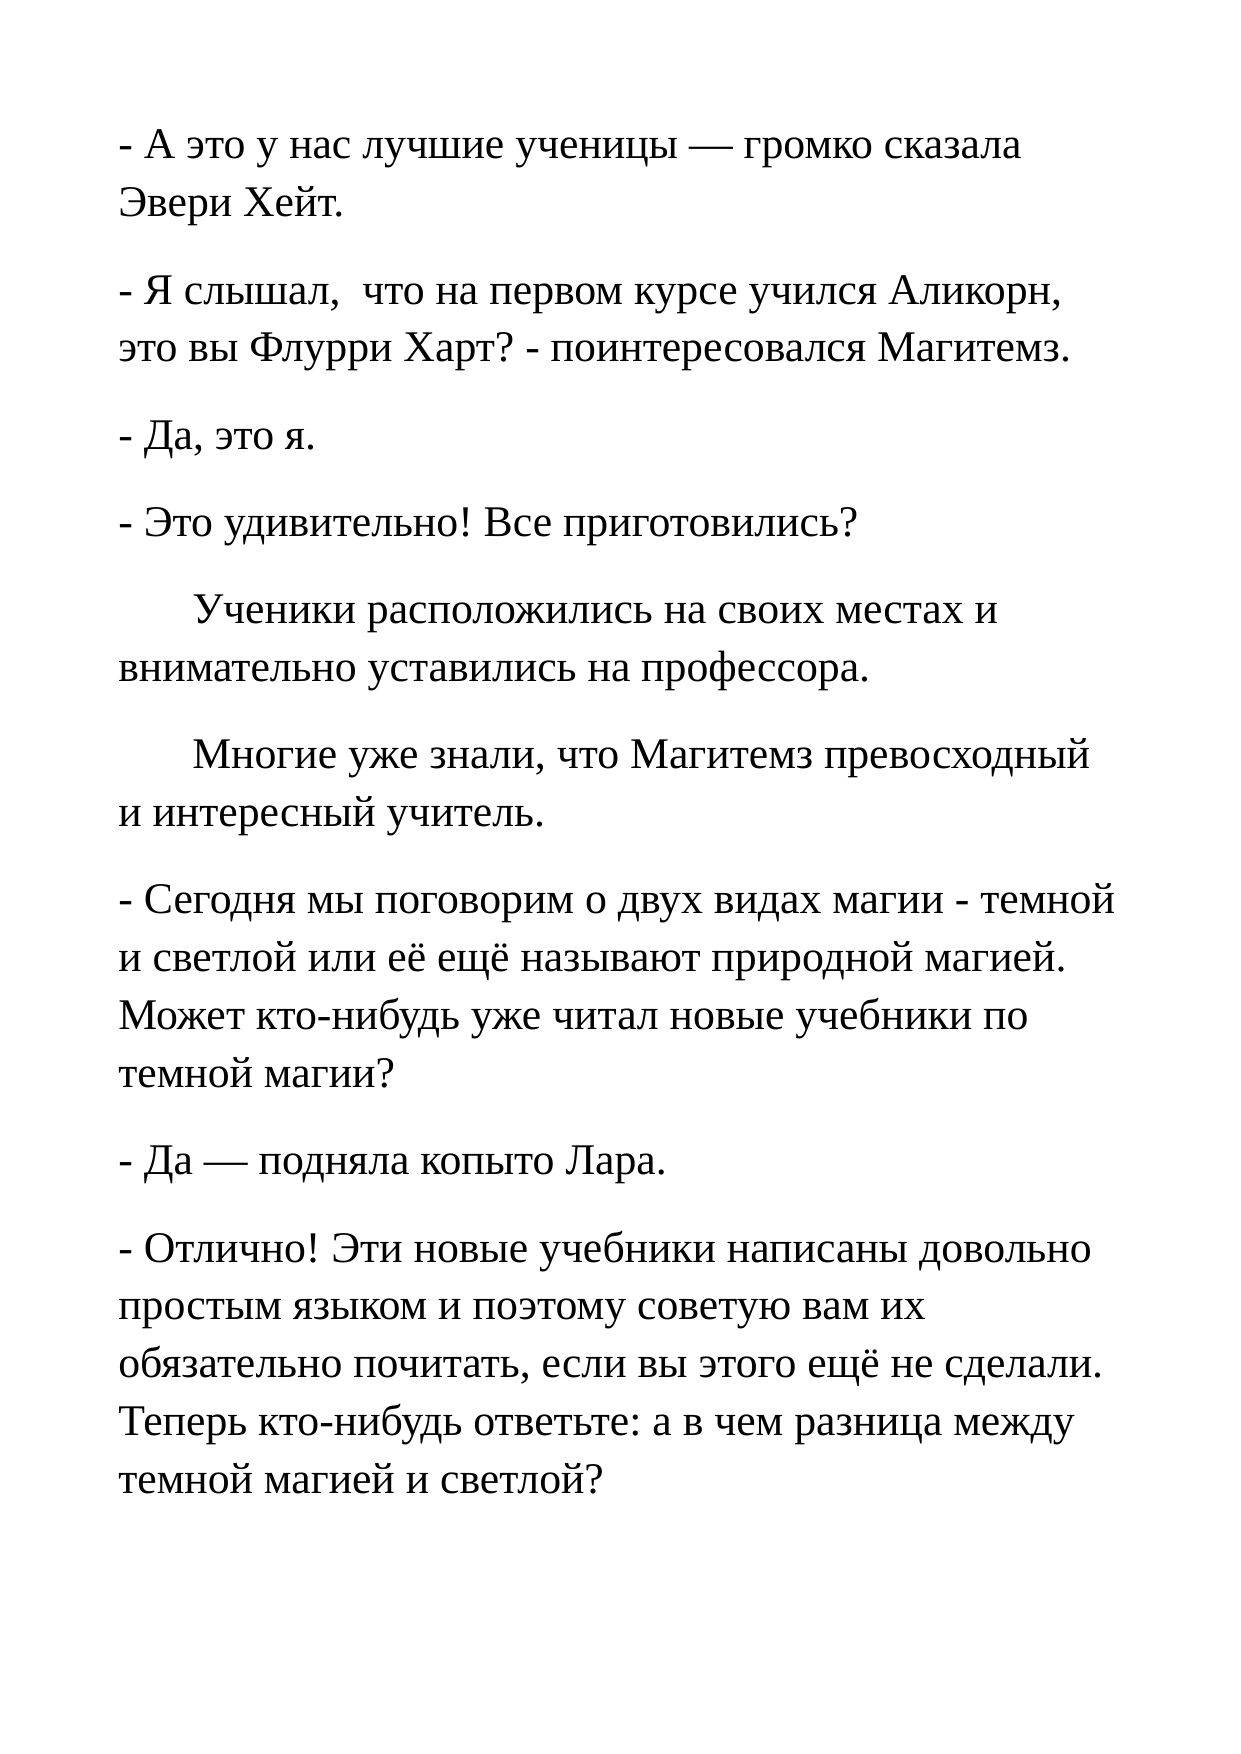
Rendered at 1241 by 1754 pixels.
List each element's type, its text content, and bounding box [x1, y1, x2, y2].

text - Да, это я. [118, 408, 1122, 459]
text - Сегодня мы поговорим о двух видах магии - темной и светлой или её ещё называют природной магией. Может кто-нибудь уже читал новые учебники по темной магии? [118, 873, 1122, 1097]
text - Это удивительно! Все приготовились? [118, 496, 1122, 546]
text - Я слышал, что на первом курсе учился Аликорн, это вы Флурри Харт? - поинтересовался Магитемз. [118, 263, 1122, 371]
text Многие уже знали, что Магитемз превосходный и интересный учитель. [118, 728, 1122, 836]
text Ученики расположились на своих местах и внимательно уставились на профессора. [118, 583, 1122, 691]
text - Да — подняла копыто Лара. [118, 1134, 1122, 1184]
text - А это у нас лучшие ученицы — громко сказала Эвери Хейт. [118, 118, 1122, 226]
text - Отлично! Эти новые учебники написаны довольно простым языком и поэтому советую вам их обязательно почитать, если вы этого ещё не сделали. Теперь кто-нибудь ответьте: а в чем разница между темной магией и светлой? [118, 1221, 1122, 1503]
